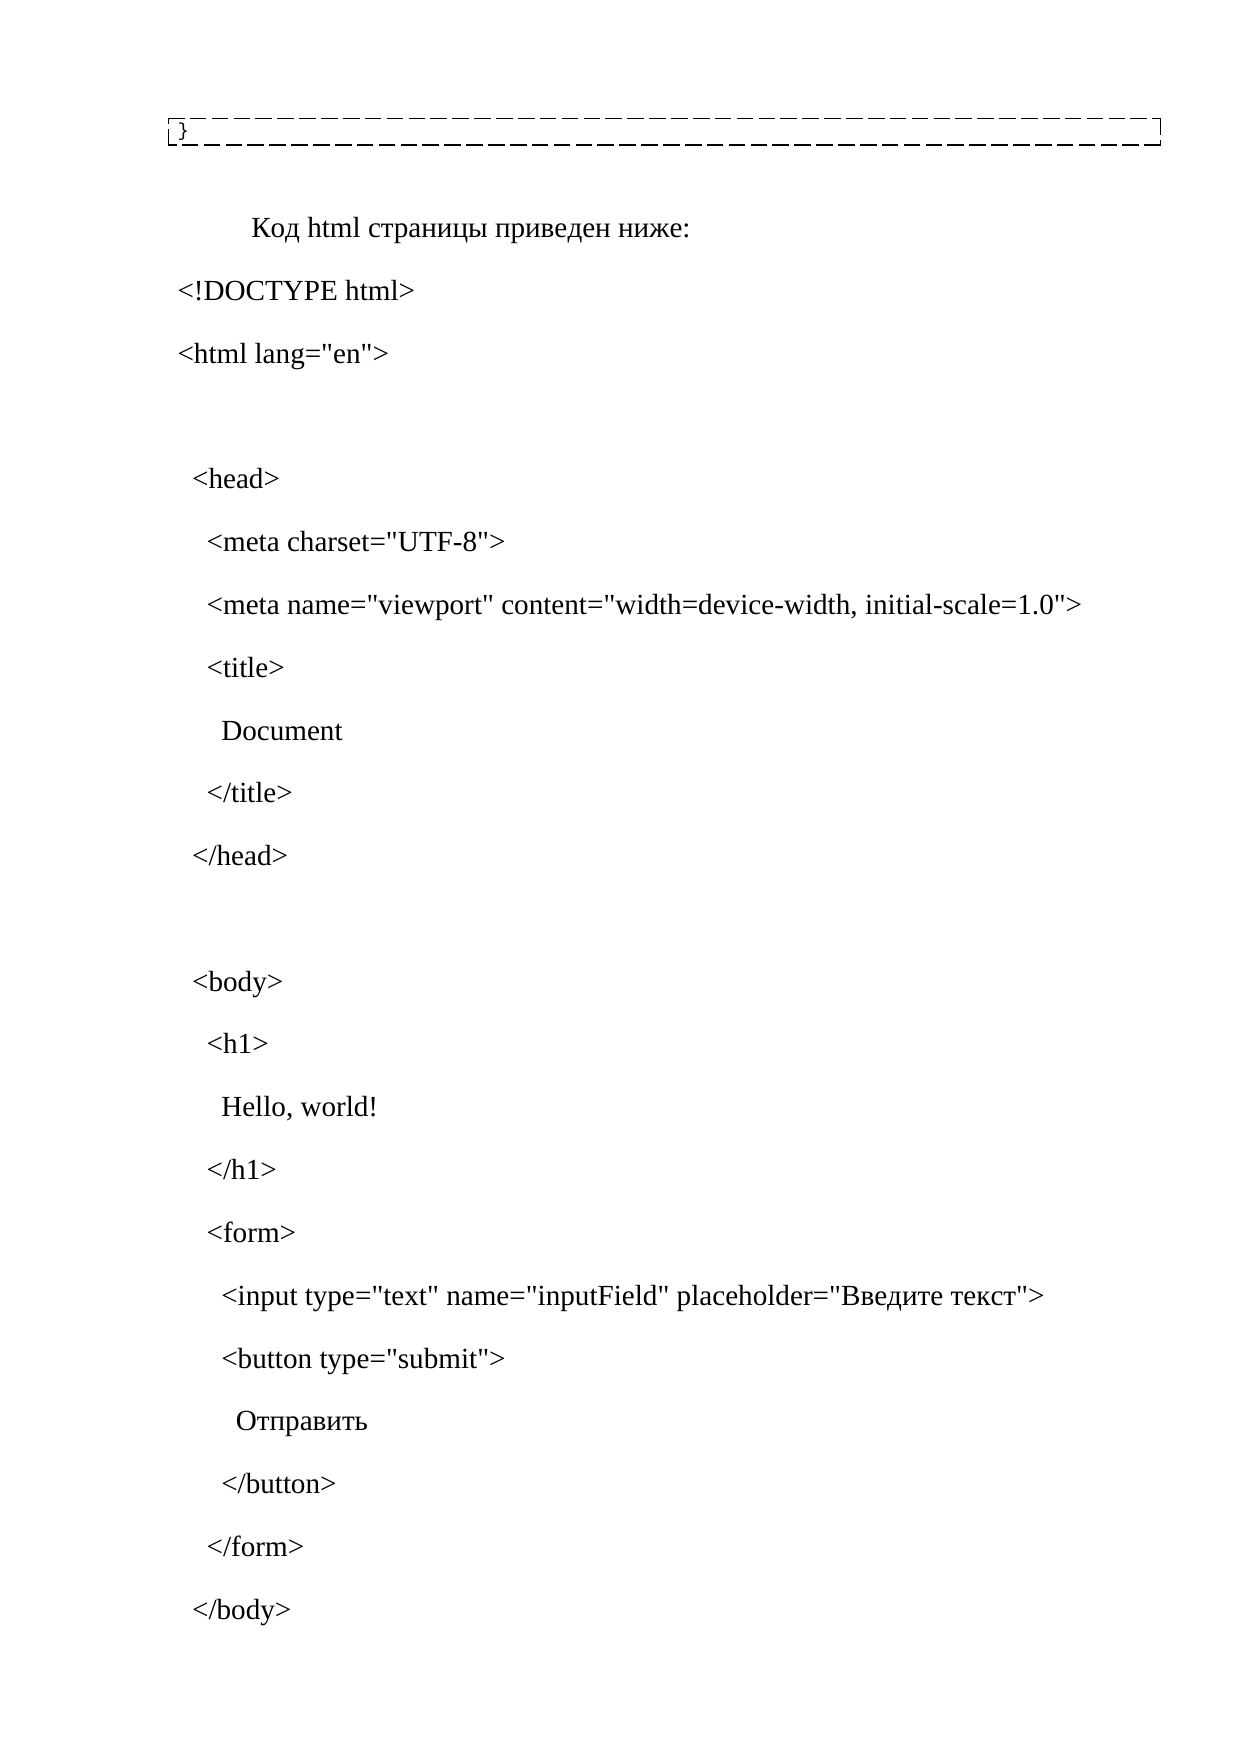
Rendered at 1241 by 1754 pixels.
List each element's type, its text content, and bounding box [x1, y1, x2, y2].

text </body> [177, 1592, 1152, 1626]
text <input type="text" name="inputField" placeholder="Введите текст"> [177, 1278, 1152, 1311]
text <meta name="viewport" content="width=device-width, initial-scale=1.0"> [177, 587, 1152, 621]
text <meta charset="UTF-8"> [177, 524, 1152, 558]
text </title> [177, 775, 1152, 809]
text </button> [177, 1466, 1152, 1500]
text </head> [177, 838, 1152, 872]
text Document [177, 713, 1152, 746]
text Отправить [177, 1403, 1152, 1437]
text } [168, 118, 1161, 146]
text Hello, world! [177, 1089, 1152, 1123]
text </h1> [177, 1152, 1152, 1186]
text <form> [177, 1215, 1152, 1249]
text <button type="submit"> [177, 1341, 1152, 1374]
text <head> [177, 461, 1152, 495]
text <h1> [177, 1027, 1152, 1060]
text </form> [177, 1529, 1152, 1563]
text Код html страницы приведен ниже: [177, 210, 1152, 244]
text <body> [177, 964, 1152, 997]
text <title> [177, 650, 1152, 683]
text <!DOCTYPE html> [177, 273, 1152, 306]
text <html lang="en"> [177, 336, 1152, 369]
